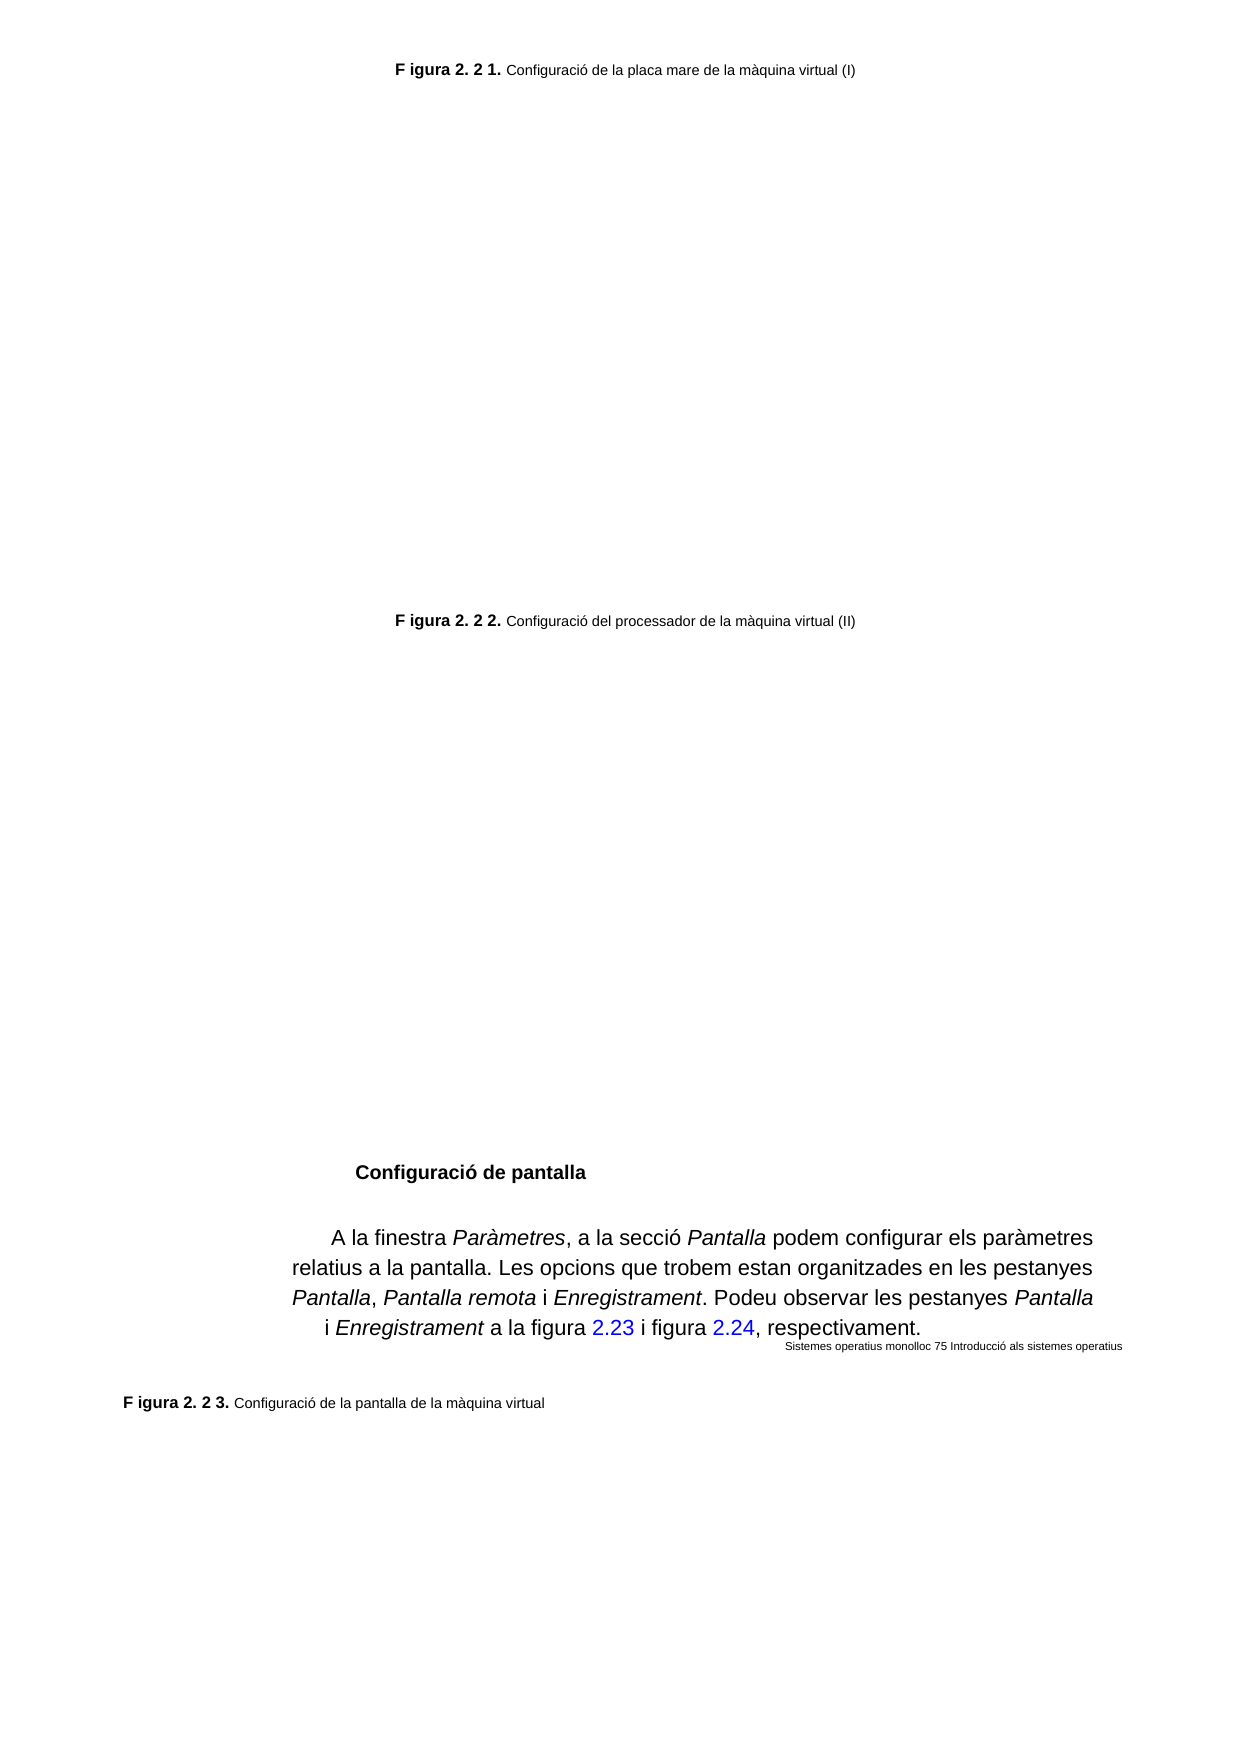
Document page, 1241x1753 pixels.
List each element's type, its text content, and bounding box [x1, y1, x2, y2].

text i Enregistrament a la figura 2.23 i figura 2.24, respectivament. [0, 1314, 921, 1339]
text F igura 2. 2 3. Configuració de la pantalla de la màquina virtual [123, 1393, 1122, 1412]
text Pantalla, Pantalla remota i Enregistrament. Podeu observar les pestanyes Pantalla [0, 1284, 1093, 1309]
text Sistemes operatius monolloc 75 Introducció als sistemes operatius [0, 1339, 1123, 1353]
picture [359, 643, 1089, 1162]
text F igura 2. 2 2. Configuració del processador de la màquina virtual (II) [0, 611, 856, 630]
text A la finestra Paràmetres, a la secció Pantalla podem configurar els paràmetres [0, 1224, 1093, 1249]
text relatius a la pantalla. Les opcions que trobem estan organitzades en les pestanyes [0, 1254, 1093, 1279]
picture [359, 92, 1089, 612]
text Configuració de pantalla [355, 1161, 1122, 1184]
text F igura 2. 2 1. Configuració de la placa mare de la màquina virtual (I) [0, 60, 856, 79]
